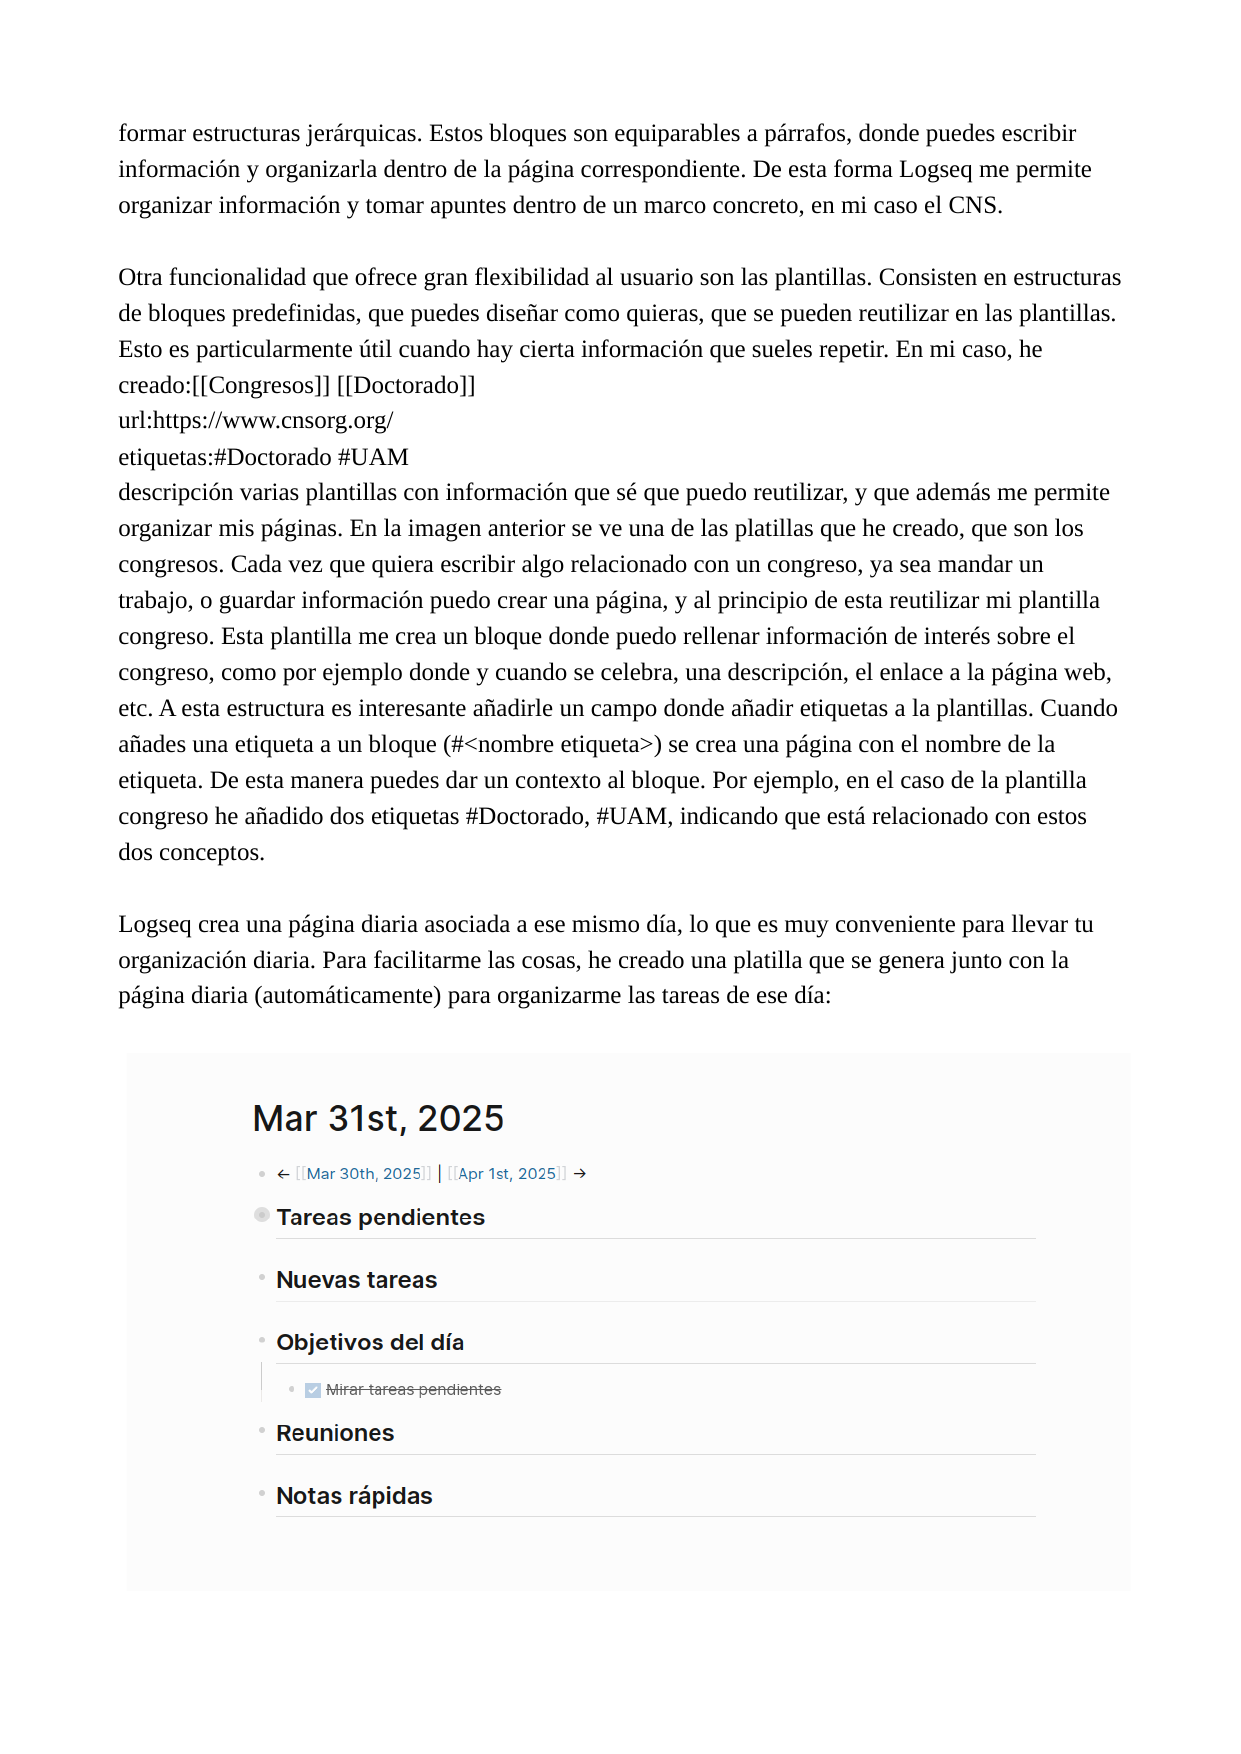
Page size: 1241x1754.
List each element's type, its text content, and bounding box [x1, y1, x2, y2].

text Logseq crea una página diaria asociada a ese mismo día, lo que es muy conveniente para llevar tu organización diaria. Para facilitarme las cosas, he creado una platilla que se genera junto con la página diaria (automáticamente) para organizarme las tareas de ese día: [118, 909, 1122, 1009]
text url:https://www.cnsorg.org/ [118, 406, 1122, 434]
text descripción varias plantillas con información que sé que puedo reutilizar, y que además me permite organizar mis páginas. En la imagen anterior se ve una de las platillas que he creado, que son los congresos. Cada vez que quiera escribir algo relacionado con un congreso, ya sea mandar un trabajo, o guardar información puedo crear una página, y al principio de esta reutilizar mi plantilla congreso. Esta plantilla me crea un bloque donde puedo rellenar información de interés sobre el congreso, como por ejemplo donde y cuando se celebra, una descripción, el enlace a la página web, etc. A esta estructura es interesante añadirle un campo donde añadir etiquetas a la plantillas. Cuando añades una etiqueta a un bloque (#<nombre etiqueta>) se crea una página con el nombre de la etiqueta. De esta manera puedes dar un contexto al bloque. Por ejemplo, en el caso de la plantilla congreso he añadido dos etiquetas #Doctorado, #UAM, indicando que está relacionado con estos dos conceptos. [118, 477, 1122, 866]
text formar estructuras jerárquicas. Estos bloques son equiparables a párrafos, donde puedes escribir información y organizarla dentro de la página correspondiente. De esta forma Logseq me permite organizar información y tomar apuntes dentro de un marco concreto, en mi caso el CNS. [118, 118, 1122, 219]
text Otra funcionalidad que ofrece gran flexibilidad al usuario son las plantillas. Consisten en estructuras de bloques predefinidas, que puedes diseñar como quieras, que se pueden reutilizar en las plantillas. Esto es particularmente útil cuando hay cierta información que sueles repetir. En mi caso, he creado:[[Congresos]] [[Doctorado]] [118, 262, 1122, 398]
text etiquetas:#Doctorado #UAM [118, 442, 1122, 470]
picture [126, 1053, 1131, 1591]
